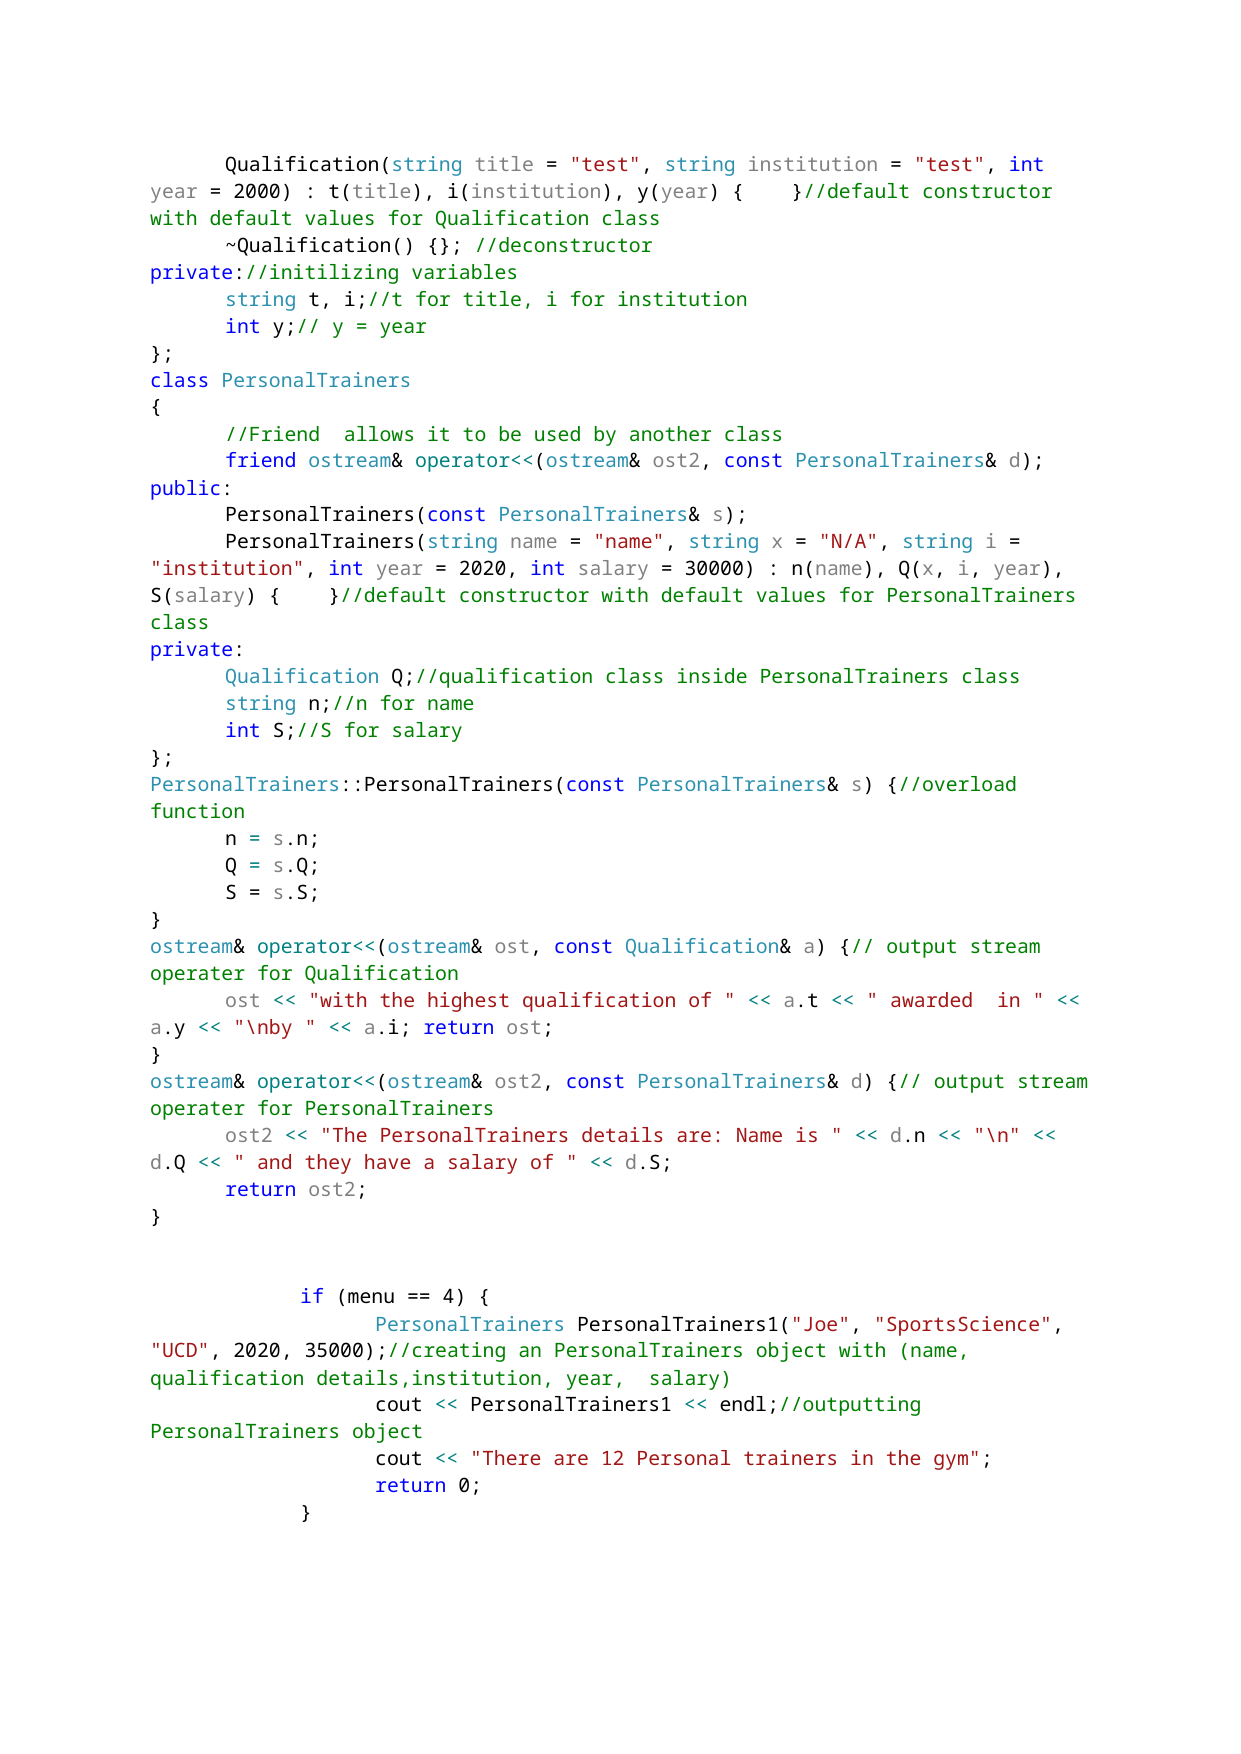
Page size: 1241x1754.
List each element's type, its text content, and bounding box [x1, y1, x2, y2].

text //Friend allows it to be used by another class [150, 420, 1090, 447]
text { [150, 393, 1090, 420]
text public: [150, 474, 1090, 501]
text Qualification(string title = "test", string institution = "test", int year = 2000) : t(title), i(institution), y(year) { }//default constructor with default values for Qualification class [150, 150, 1090, 231]
text string n;//n for name [150, 689, 1090, 717]
text ost2 << "The PersonalTrainers details are: Name is " << d.n << "\n" << d.Q << " and they have a salary of " << d.S; [150, 1121, 1090, 1175]
text class PersonalTrainers [150, 366, 1090, 393]
text } [150, 1499, 1090, 1526]
text PersonalTrainers::PersonalTrainers(const PersonalTrainers& s) {//overload function [150, 771, 1090, 824]
text } [150, 1202, 1090, 1229]
text ost << "with the highest qualification of " << a.t << " awarded in " << a.y << "\nby " << a.i; return ost; [150, 986, 1090, 1040]
text ostream& operator<<(ostream& ost, const Qualification& a) {// output stream operater for Qualification [150, 932, 1090, 986]
text string t, i;//t for title, i for institution [150, 285, 1090, 312]
text private: [150, 636, 1090, 663]
text cout << PersonalTrainers1 << endl;//outputting PersonalTrainers object [150, 1391, 1090, 1445]
text return ost2; [150, 1175, 1090, 1202]
text } [150, 1040, 1090, 1067]
text Qualification Q;//qualification class inside PersonalTrainers class [150, 663, 1090, 689]
text int y;// y = year [150, 312, 1090, 339]
text if (menu == 4) { [150, 1283, 1090, 1310]
text n = s.n; [150, 824, 1090, 851]
text int S;//S for salary [150, 717, 1090, 743]
text }; [150, 743, 1090, 771]
text S = s.S; [150, 878, 1090, 905]
text }; [150, 339, 1090, 366]
text Q = s.Q; [150, 851, 1090, 878]
text ~Qualification() {}; //deconstructor [150, 231, 1090, 258]
text ostream& operator<<(ostream& ost2, const PersonalTrainers& d) {// output stream operater for PersonalTrainers [150, 1067, 1090, 1121]
text } [150, 905, 1090, 932]
text PersonalTrainers(const PersonalTrainers& s); [150, 501, 1090, 528]
text cout << "There are 12 Personal trainers in the gym"; [150, 1445, 1090, 1472]
text private://initilizing variables [150, 258, 1090, 285]
text return 0; [150, 1472, 1090, 1499]
text PersonalTrainers PersonalTrainers1("Joe", "SportsScience", "UCD", 2020, 35000);//creating an PersonalTrainers object with (name, qualification details,institution, year, salary) [150, 1310, 1090, 1391]
text friend ostream& operator<<(ostream& ost2, const PersonalTrainers& d); [150, 447, 1090, 474]
text PersonalTrainers(string name = "name", string x = "N/A", string i = "institution", int year = 2020, int salary = 30000) : n(name), Q(x, i, year), S(salary) { }//default constructor with default values for PersonalTrainers class [150, 528, 1090, 636]
